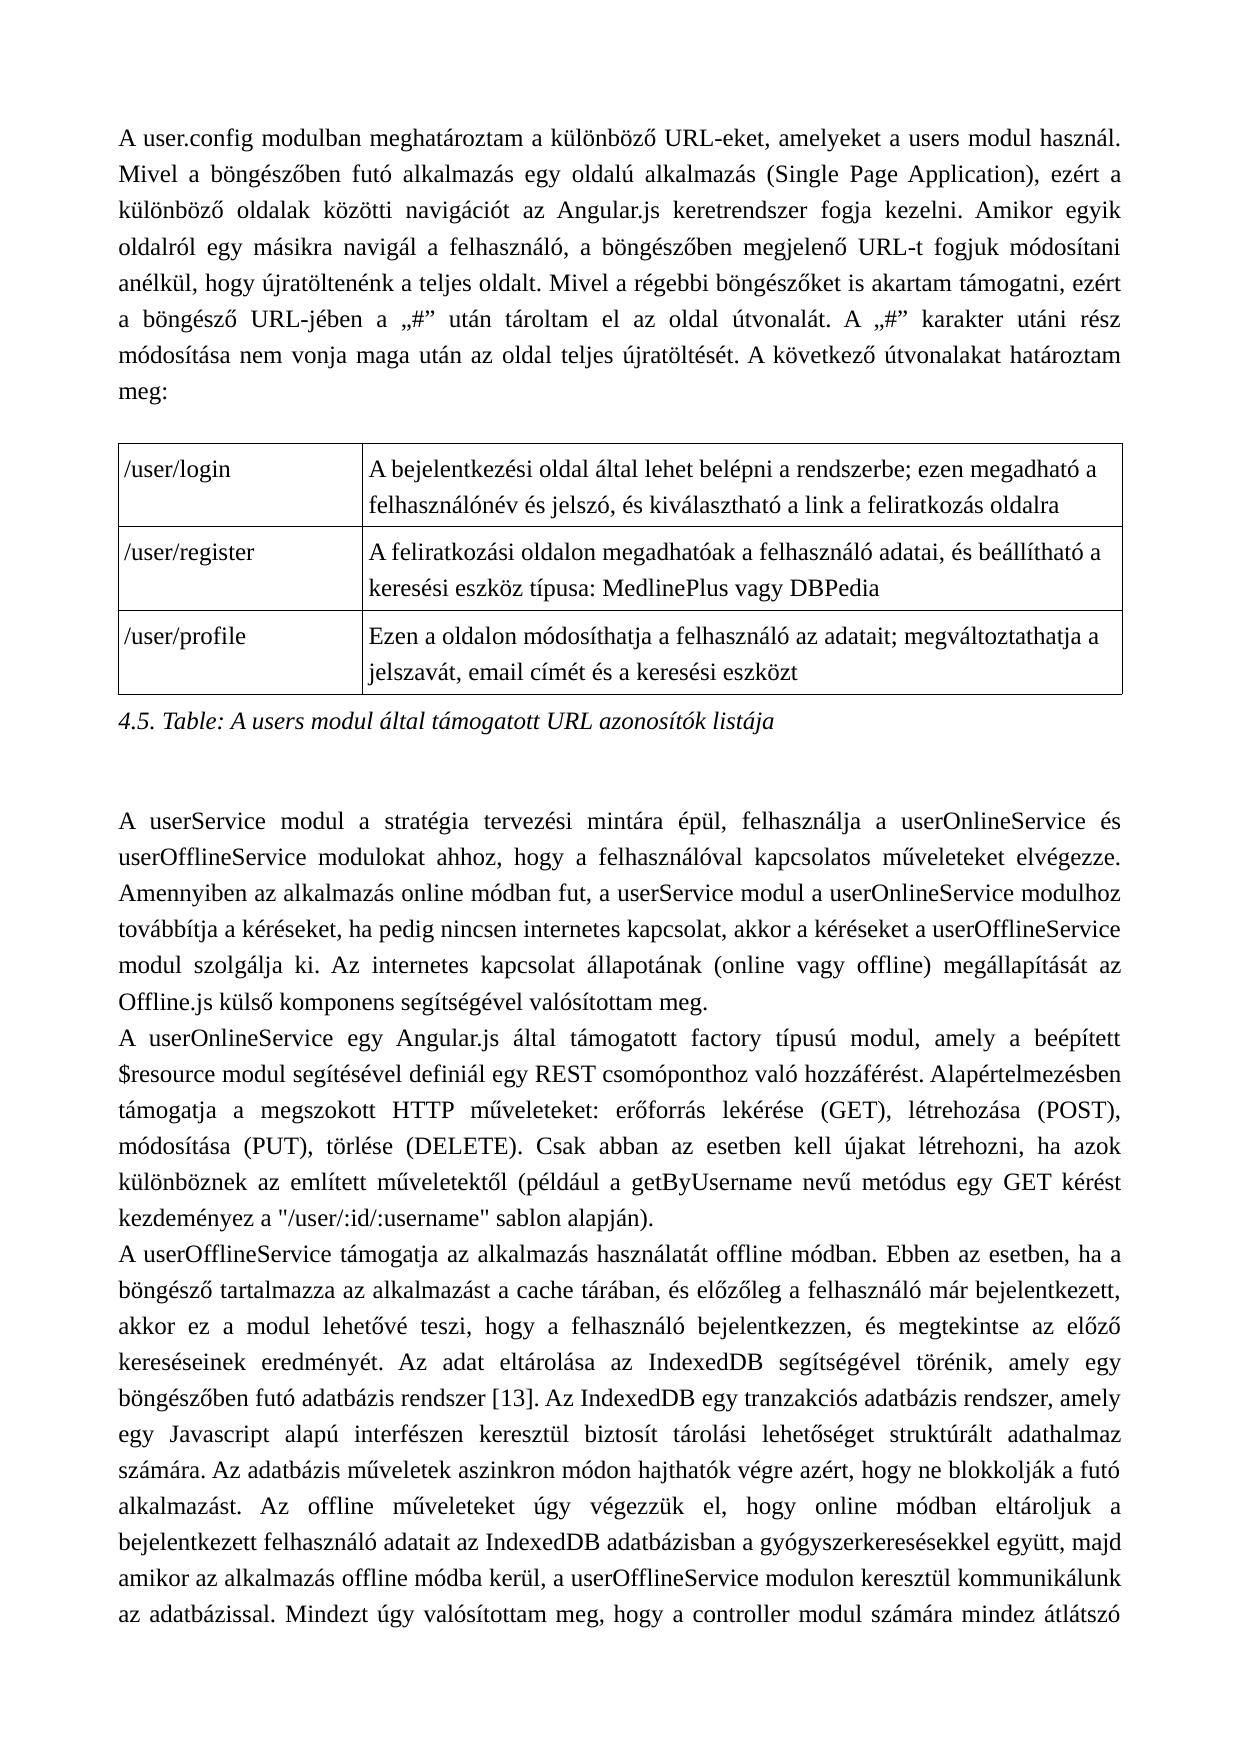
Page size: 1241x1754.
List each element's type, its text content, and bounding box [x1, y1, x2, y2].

text A userOfflineService támogatja az alkalmazás használatát offline módban. Ebben az esetben, ha a böngésző tartalmazza az alkalmazást a cache tárában, és előzőleg a felhasználó már bejelentkezett, akkor ez a modul lehetővé teszi, hogy a felhasználó bejelentkezzen, és megtekintse az előző kereséseinek eredményét. Az adat eltárolása az IndexedDB segítségével törénik, amely egy böngészőben futó adatbázis rendszer [13]. Az IndexedDB egy tranzakciós adatbázis rendszer, amely egy Javascript alapú interfészen keresztül biztosít tárolási lehetőséget struktúrált adathalmaz számára. Az adatbázis műveletek aszinkron módon hajthatók végre azért, hogy ne blokkolják a futó alkalmazást. Az offline műveleteket úgy végezzük el, hogy online módban eltároljuk a bejelentkezett felhasználó adatait az IndexedDB adatbázisban a gyógyszerkeresésekkel együtt, majd amikor az alkalmazás offline módba kerül, a userOfflineService modulon keresztül kommunikálunk az adatbázissal. Mindezt úgy valósítottam meg, hogy a controller modul számára mindez átlátszó [118, 1233, 1122, 1630]
text A userService modul a stratégia tervezési mintára épül, felhasználja a userOnlineService és userOfflineService modulokat ahhoz, hogy a felhasználóval kapcsolatos műveleteket elvégezze. Amennyiben az alkalmazás online módban fut, a userService modul a userOnlineService modulhoz továbbítja a kéréseket, ha pedig nincsen internetes kapcsolat, akkor a kéréseket a userOfflineService modul szolgálja ki. Az internetes kapcsolat állapotának (online vagy offline) megállapítását az Offline.js külső komponens segítségével valósítottam meg. [118, 801, 1122, 1017]
table_cell /user/register [119, 527, 362, 610]
text A userOnlineService egy Angular.js által támogatott factory típusú modul, amely a beépített $resource modul segítésével definiál egy REST csomóponthoz való hozzáférést. Alapértelmezésben támogatja a megszokott HTTP műveleteket: erőforrás lekérése (GET), létrehozása (POST), módosítása (PUT), törlése (DELETE). Csak abban az esetben kell újakat létrehozni, ha azok különböznek az említett műveletektől (például a getByUsername nevű metódus egy GET kérést kezdeményez a "/user/:id/:username" sablon alapján). [118, 1017, 1122, 1233]
table_cell /user/profile [119, 611, 362, 693]
text A user.config modulban meghatároztam a különböző URL-eket, amelyeket a users modul használ. Mivel a böngészőben futó alkalmazás egy oldalú alkalmazás (Single Page Application), ezért a különböző oldalak közötti navigációt az Angular.js keretrendszer fogja kezelni. Amikor egyik oldalról egy másikra navigál a felhasználó, a böngészőben megjelenő URL-t fogjuk módosítani anélkül, hogy újratöltenénk a teljes oldalt. Mivel a régebbi böngészőket is akartam támogatni, ezért a böngésző URL-jében a „#” után tároltam el az oldal útvonalát. A „#” karakter utáni rész módosítása nem vonja maga után az oldal teljes újratöltését. A következő útvonalakat határoztam meg: [118, 118, 1122, 406]
table_header A bejelentkezési oldal által lehet belépni a rendszerbe; ezen megadható a felhasználónév és jelszó, és kiválasztható a link a feliratkozás oldalra [363, 444, 1122, 526]
text 4.5. Table: A users modul által támogatott URL azonosítók listája [118, 706, 1122, 735]
table_cell Ezen a oldalon módosíthatja a felhasználó az adatait; megváltoztathatja a jelszavát, email címét és a keresési eszközt [363, 611, 1122, 693]
table_cell A feliratkozási oldalon megadhatóak a felhasználó adatai, és beállítható a keresési eszköz típusa: MedlinePlus vagy DBPedia [363, 527, 1122, 610]
table_header /user/login [119, 444, 362, 526]
